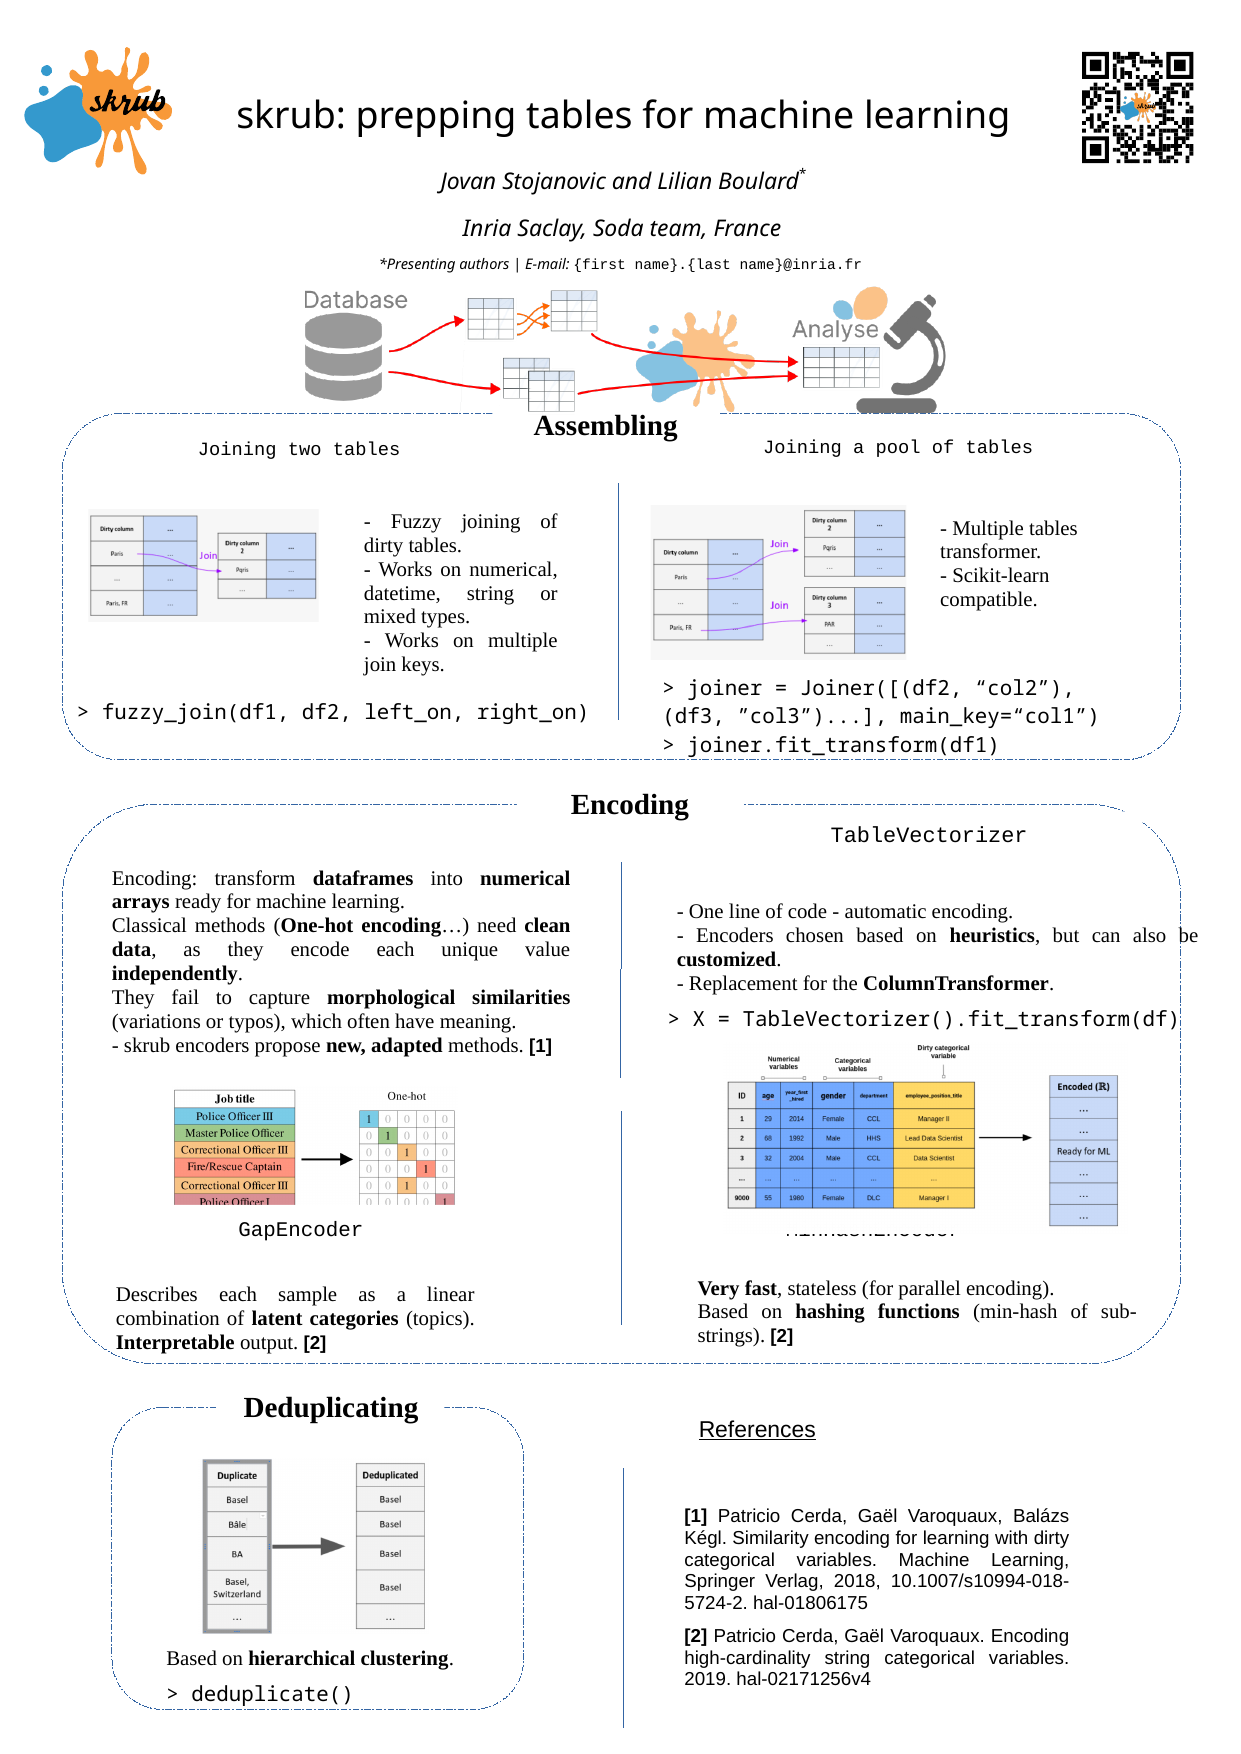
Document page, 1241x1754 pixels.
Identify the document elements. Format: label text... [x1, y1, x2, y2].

text skrub: prepping tables for machine learning [130, 88, 1074, 139]
picture [723, 1042, 1128, 1234]
text *Presenting authors | E-mail: {first name}.{last name}@inria.fr [30, 253, 1211, 273]
picture [650, 505, 907, 660]
picture [88, 509, 319, 622]
text Jovan Stojanovic and Lilian Boulard* [30, 165, 1211, 196]
picture [198, 1458, 429, 1634]
picture [301, 285, 953, 417]
text Inria Saclay, Soda team, France [30, 212, 1211, 243]
picture [172, 1086, 458, 1204]
